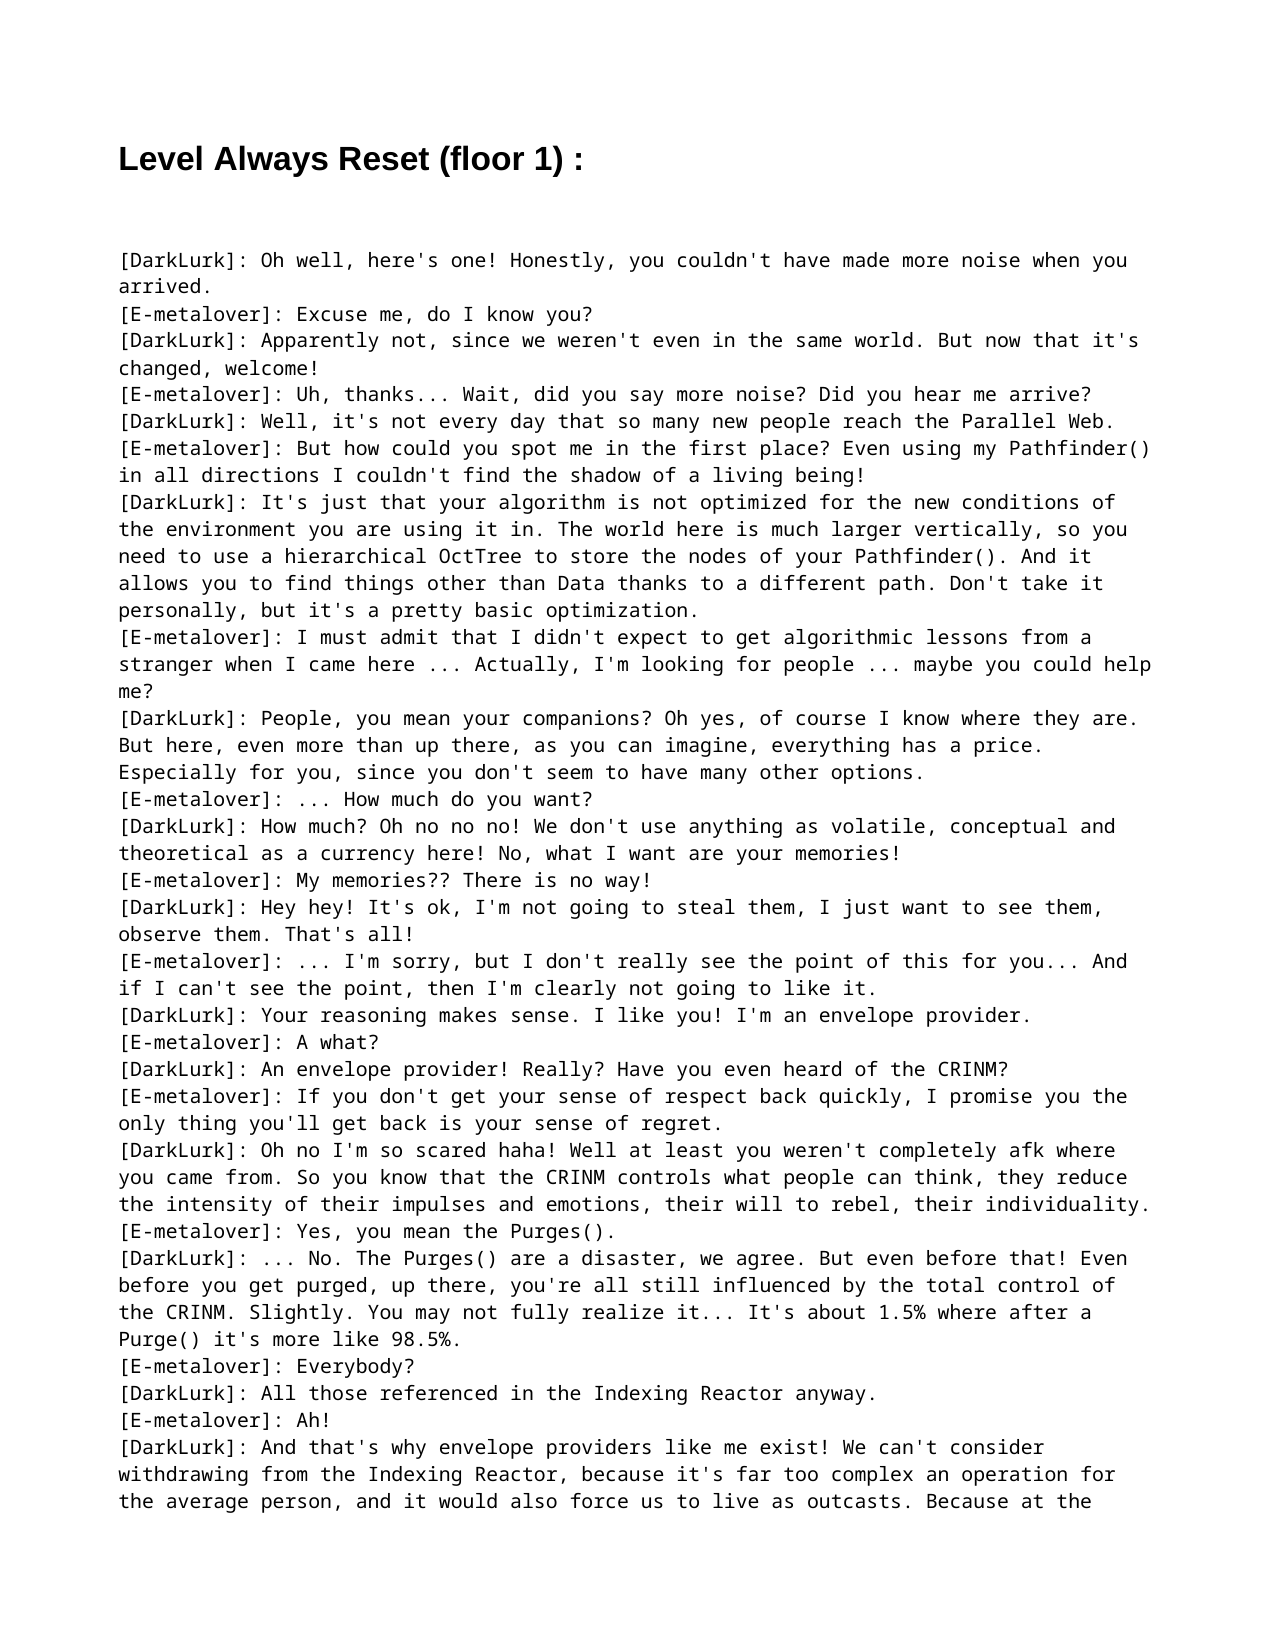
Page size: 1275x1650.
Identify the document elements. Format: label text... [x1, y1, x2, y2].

text [DarkLurk]: Well, it's not every day that so many new people reach the Parallel Web. [118, 408, 1157, 435]
text [E-metalover]: Excuse me, do I know you? [118, 300, 1157, 327]
text [DarkLurk]: ... No. The Purges() are a disaster, we agree. But even before that! Even before you get purged, up there, you're all still influenced by the total control of the CRINM. Slightly. You may not fully realize it... It's about 1.5% where after a Purge() it's more like 98.5%. [118, 1244, 1157, 1352]
text [E-metalover]: Ah! [118, 1406, 1157, 1433]
text [E-metalover]: But how could you spot me in the first place? Even using my Pathfinder() in all directions I couldn't find the shadow of a living being! [118, 435, 1157, 489]
text [E-metalover]: If you don't get your sense of respect back quickly, I promise you the only thing you'll get back is your sense of regret. [118, 1082, 1157, 1136]
text [E-metalover]: My memories?? There is no way! [118, 866, 1157, 893]
text [DarkLurk]: An envelope provider! Really? Have you even heard of the CRINM? [118, 1055, 1157, 1082]
text [DarkLurk]: It's just that your algorithm is not optimized for the new conditions of the environment you are using it in. The world here is much larger vertically, so you need to use a hierarchical OctTree to store the nodes of your Pathfinder(). And it allows you to find things other than Data thanks to a different path. Don't take it personally, but it's a pretty basic optimization. [118, 489, 1157, 623]
text [E-metalover]: ... I'm sorry, but I don't really see the point of this for you... And if I can't see the point, then I'm clearly not going to like it. [118, 947, 1157, 1001]
text [DarkLurk]: People, you mean your companions? Oh yes, of course I know where they are. But here, even more than up there, as you can imagine, everything has a price. Especially for you, since you don't seem to have many other options. [118, 704, 1157, 785]
text [DarkLurk]: Hey hey! It's ok, I'm not going to steal them, I just want to see them, observe them. That's all! [118, 893, 1157, 947]
text [DarkLurk]: All those referenced in the Indexing Reactor anyway. [118, 1379, 1157, 1406]
text [DarkLurk]: Your reasoning makes sense. I like you! I'm an envelope provider. [118, 1001, 1157, 1028]
text [DarkLurk]: How much? Oh no no no! We don't use anything as volatile, conceptual and theoretical as a currency here! No, what I want are your memories! [118, 812, 1157, 866]
text [E-metalover]: A what? [118, 1028, 1157, 1055]
subtitle Level Always Reset (floor 1) : [118, 139, 1157, 178]
text [DarkLurk]: Oh well, here's one! Honestly, you couldn't have made more noise when you arrived. [118, 246, 1157, 300]
text [E-metalover]: I must admit that I didn't expect to get algorithmic lessons from a stranger when I came here ... Actually, I'm looking for people ... maybe you could help me? [118, 623, 1157, 704]
text [DarkLurk]: Oh no I'm so scared haha! Well at least you weren't completely afk where you came from. So you know that the CRINM controls what people can think, they reduce the intensity of their impulses and emotions, their will to rebel, their individuality. [118, 1136, 1157, 1217]
text [DarkLurk]: And that's why envelope providers like me exist! We can't consider withdrawing from the Indexing Reactor, because it's far too complex an operation for the average person, and it would also force us to live as outcasts. Because at the [118, 1433, 1157, 1514]
text [E-metalover]: Uh, thanks... Wait, did you say more noise? Did you hear me arrive? [118, 381, 1157, 408]
text [DarkLurk]: Apparently not, since we weren't even in the same world. But now that it's changed, welcome! [118, 327, 1157, 381]
text [E-metalover]: Everybody? [118, 1352, 1157, 1379]
text [E-metalover]: ... How much do you want? [118, 785, 1157, 812]
text [E-metalover]: Yes, you mean the Purges(). [118, 1217, 1157, 1244]
